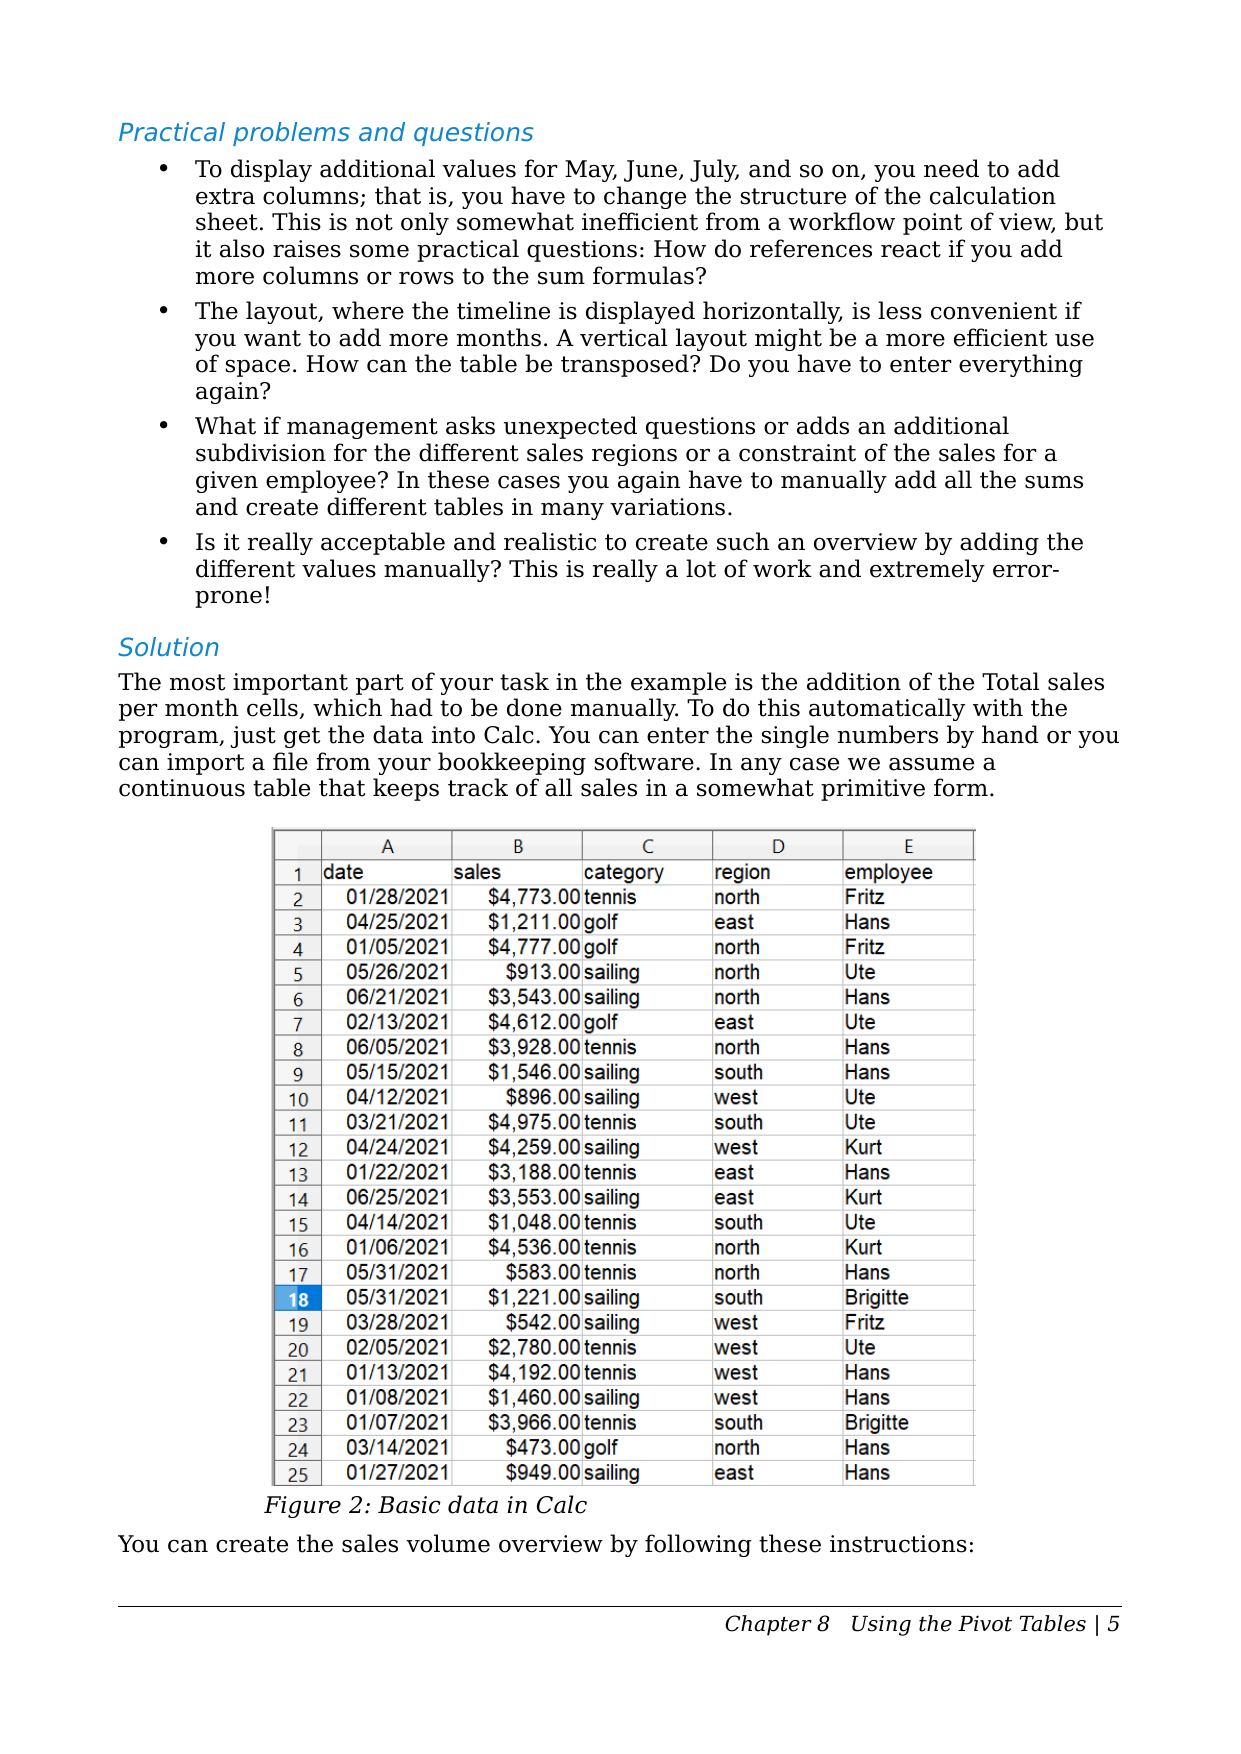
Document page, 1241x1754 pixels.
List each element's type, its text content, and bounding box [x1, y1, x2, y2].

text You can create the sales volume overview by following these instructions: [118, 1531, 1122, 1558]
list To display additional values for May, June, July, and so on, you need to add extra columns; that is, you have to change the structure of the calculation sheet. This is not only somewhat inefficient from a workflow point of view, but it also raises some practical questions: How do references react if you add more columns or rows to the sum formulas? [156, 154, 1122, 289]
picture [271, 827, 976, 1486]
list Is it really acceptable and realistic to create such an overview by adding the different values manually? This is really a lot of work and extremely error-prone! [156, 527, 1122, 609]
subtitle Solution [118, 633, 1122, 662]
subtitle Practical problems and questions [118, 118, 1122, 147]
list The layout, where the timeline is displayed horizontally, is less convenient if you want to add more months. A vertical layout might be a more efficient use of space. How can the table be transposed? Do you have to enter everything again? [156, 296, 1122, 405]
text Figure 2: Basic data in Calc [264, 1492, 976, 1519]
text The most important part of your task in the example is the addition of the Total sales per month cells, which had to be done manually. To do this automatically with the program, just get the data into Calc. You can enter the single numbers by hand or you can import a file from your bookkeeping software. In any case we assume a continuous table that keeps track of all sales in a somewhat primitive form. [118, 669, 1122, 802]
list What if management asks unexpected questions or adds an additional subdivision for the different sales regions or a constraint of the sales for a given employee? In these cases you again have to manually add all the sums and create different tables in many variations. [156, 411, 1122, 520]
